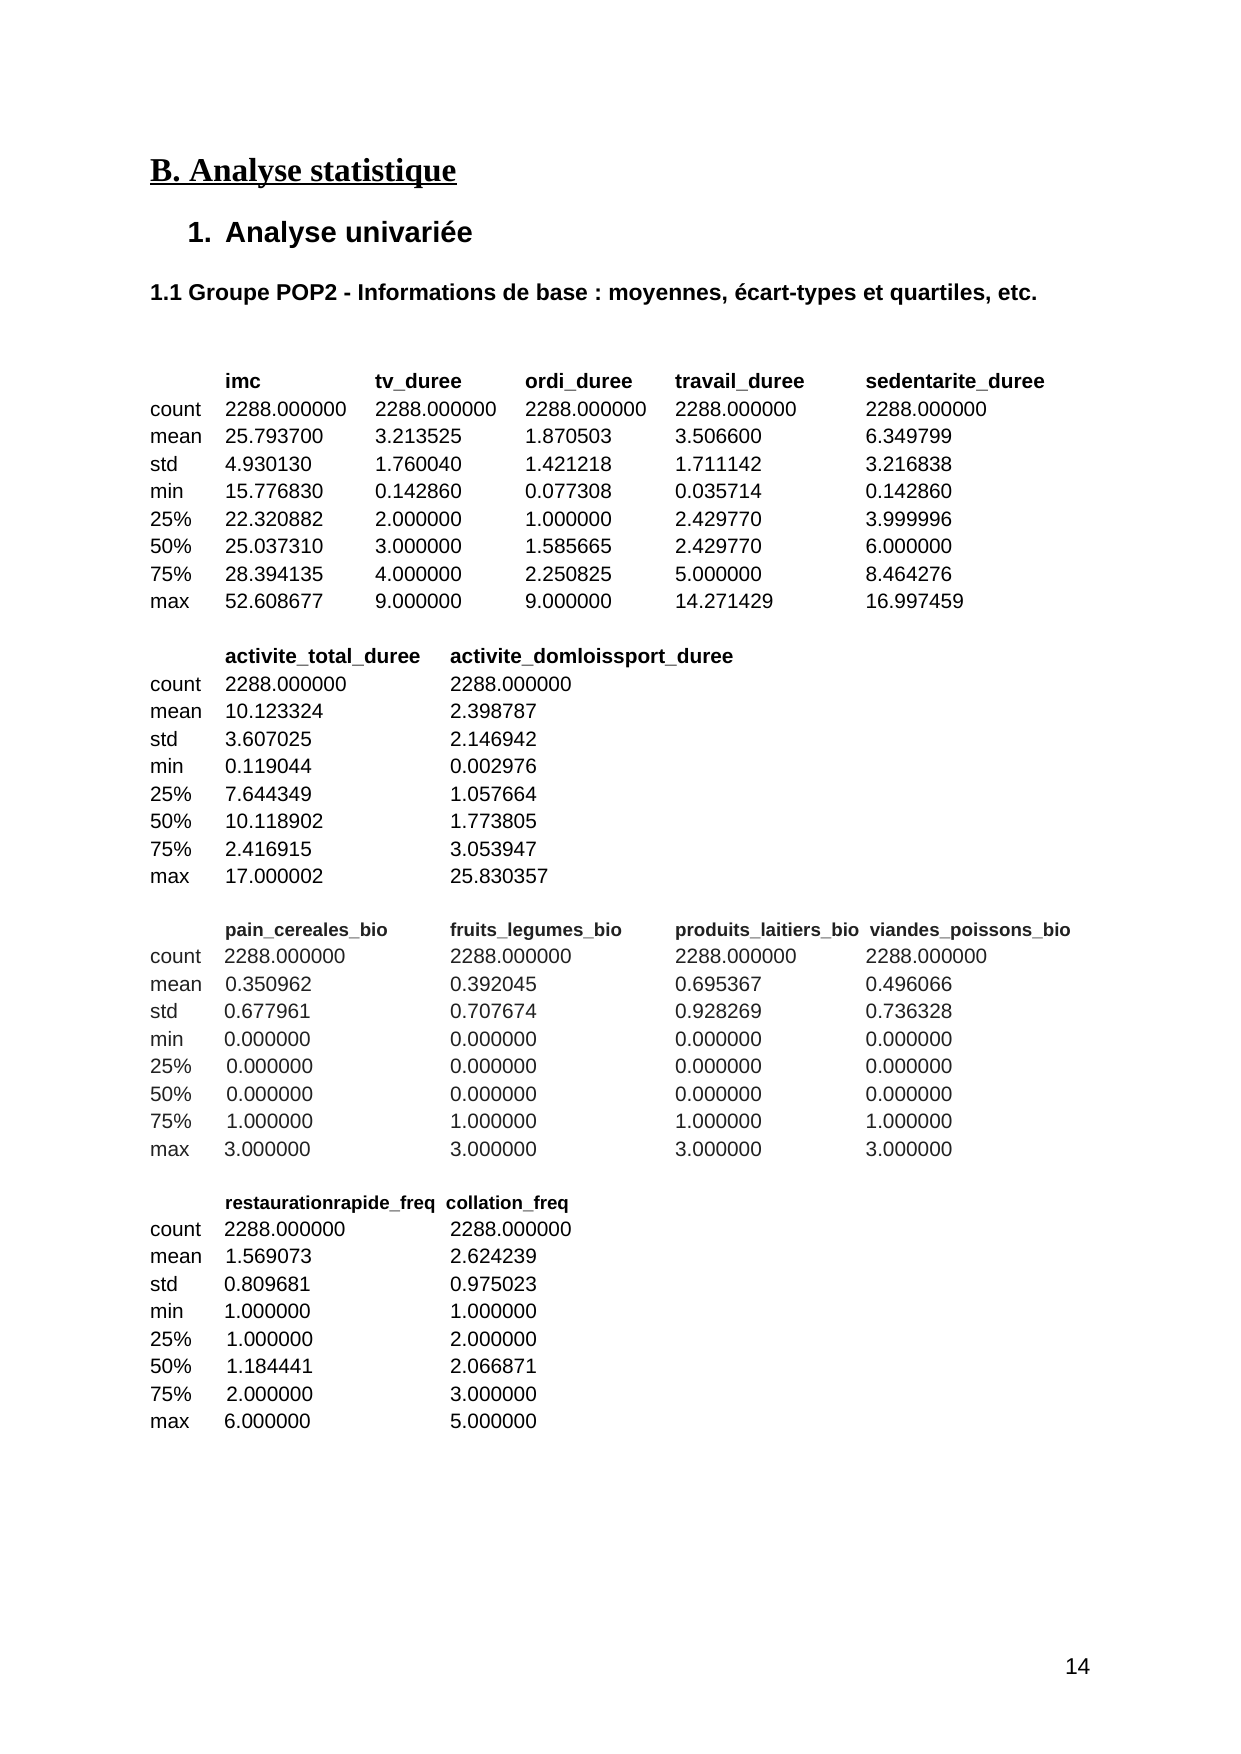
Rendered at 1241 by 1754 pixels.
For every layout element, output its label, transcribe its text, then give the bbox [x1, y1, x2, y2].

text restaurationrapide_freq collation_freq [150, 1192, 1090, 1213]
text std 0.809681 0.975023 [150, 1272, 1090, 1296]
text max 17.000002 25.830357 [150, 864, 1090, 888]
text max 3.000000 3.000000 3.000000 3.000000 [150, 1137, 1090, 1161]
text 50% 25.037310 3.000000 1.585665 2.429770 6.000000 [150, 534, 1090, 558]
text count 2288.000000 2288.000000 2288.000000 2288.000000 2288.000000 [150, 397, 1090, 421]
text min 1.000000 1.000000 [150, 1299, 1090, 1323]
text imc tv_duree ordi_duree travail_duree sedentarite_duree [150, 369, 1090, 393]
text count 2288.000000 2288.000000 [150, 1217, 1090, 1241]
text 1.1 Groupe POP2 - Informations de base : moyennes, écart-types et quartiles, etc. [150, 278, 1090, 305]
text 25% 1.000000 2.000000 [150, 1327, 1090, 1351]
text 25% 7.644349 1.057664 [150, 782, 1090, 806]
text max 6.000000 5.000000 [150, 1409, 1090, 1433]
text 50% 0.000000 0.000000 0.000000 0.000000 [150, 1082, 1090, 1106]
text mean 25.793700 3.213525 1.870503 3.506600 6.349799 [150, 424, 1090, 448]
list Analyse univariée [187, 215, 1090, 248]
text mean 1.569073 2.624239 [150, 1244, 1090, 1268]
text min 15.776830 0.142860 0.077308 0.035714 0.142860 [150, 479, 1090, 503]
text mean 0.350962 0.392045 0.695367 0.496066 [150, 972, 1090, 996]
text std 4.930130 1.760040 1.421218 1.711142 3.216838 [150, 452, 1090, 476]
text activite_total_duree activite_domloissport_duree [150, 644, 1090, 668]
text count 2288.000000 2288.000000 2288.000000 2288.000000 [150, 944, 1090, 968]
text std 3.607025 2.146942 [150, 727, 1090, 751]
text mean 10.123324 2.398787 [150, 699, 1090, 723]
text std 0.677961 0.707674 0.928269 0.736328 [150, 999, 1090, 1023]
text min 0.000000 0.000000 0.000000 0.000000 [150, 1027, 1090, 1051]
text 50% 10.118902 1.773805 [150, 809, 1090, 833]
text max 52.608677 9.000000 9.000000 14.271429 16.997459 [150, 589, 1090, 613]
text pain_cereales_bio fruits_legumes_bio produits_laitiers_bio viandes_poissons_bio [150, 919, 1090, 941]
text 25% 0.000000 0.000000 0.000000 0.000000 [150, 1054, 1090, 1078]
text B. Analyse statistique [150, 150, 1090, 188]
text 75% 28.394135 4.000000 2.250825 5.000000 8.464276 [150, 562, 1090, 586]
text min 0.119044 0.002976 [150, 754, 1090, 778]
text 75% 1.000000 1.000000 1.000000 1.000000 [150, 1109, 1090, 1133]
text 50% 1.184441 2.066871 [150, 1354, 1090, 1378]
text 25% 22.320882 2.000000 1.000000 2.429770 3.999996 [150, 507, 1090, 531]
text count 2288.000000 2288.000000 [150, 672, 1090, 696]
text 75% 2.000000 3.000000 [150, 1382, 1090, 1406]
text 75% 2.416915 3.053947 [150, 837, 1090, 861]
